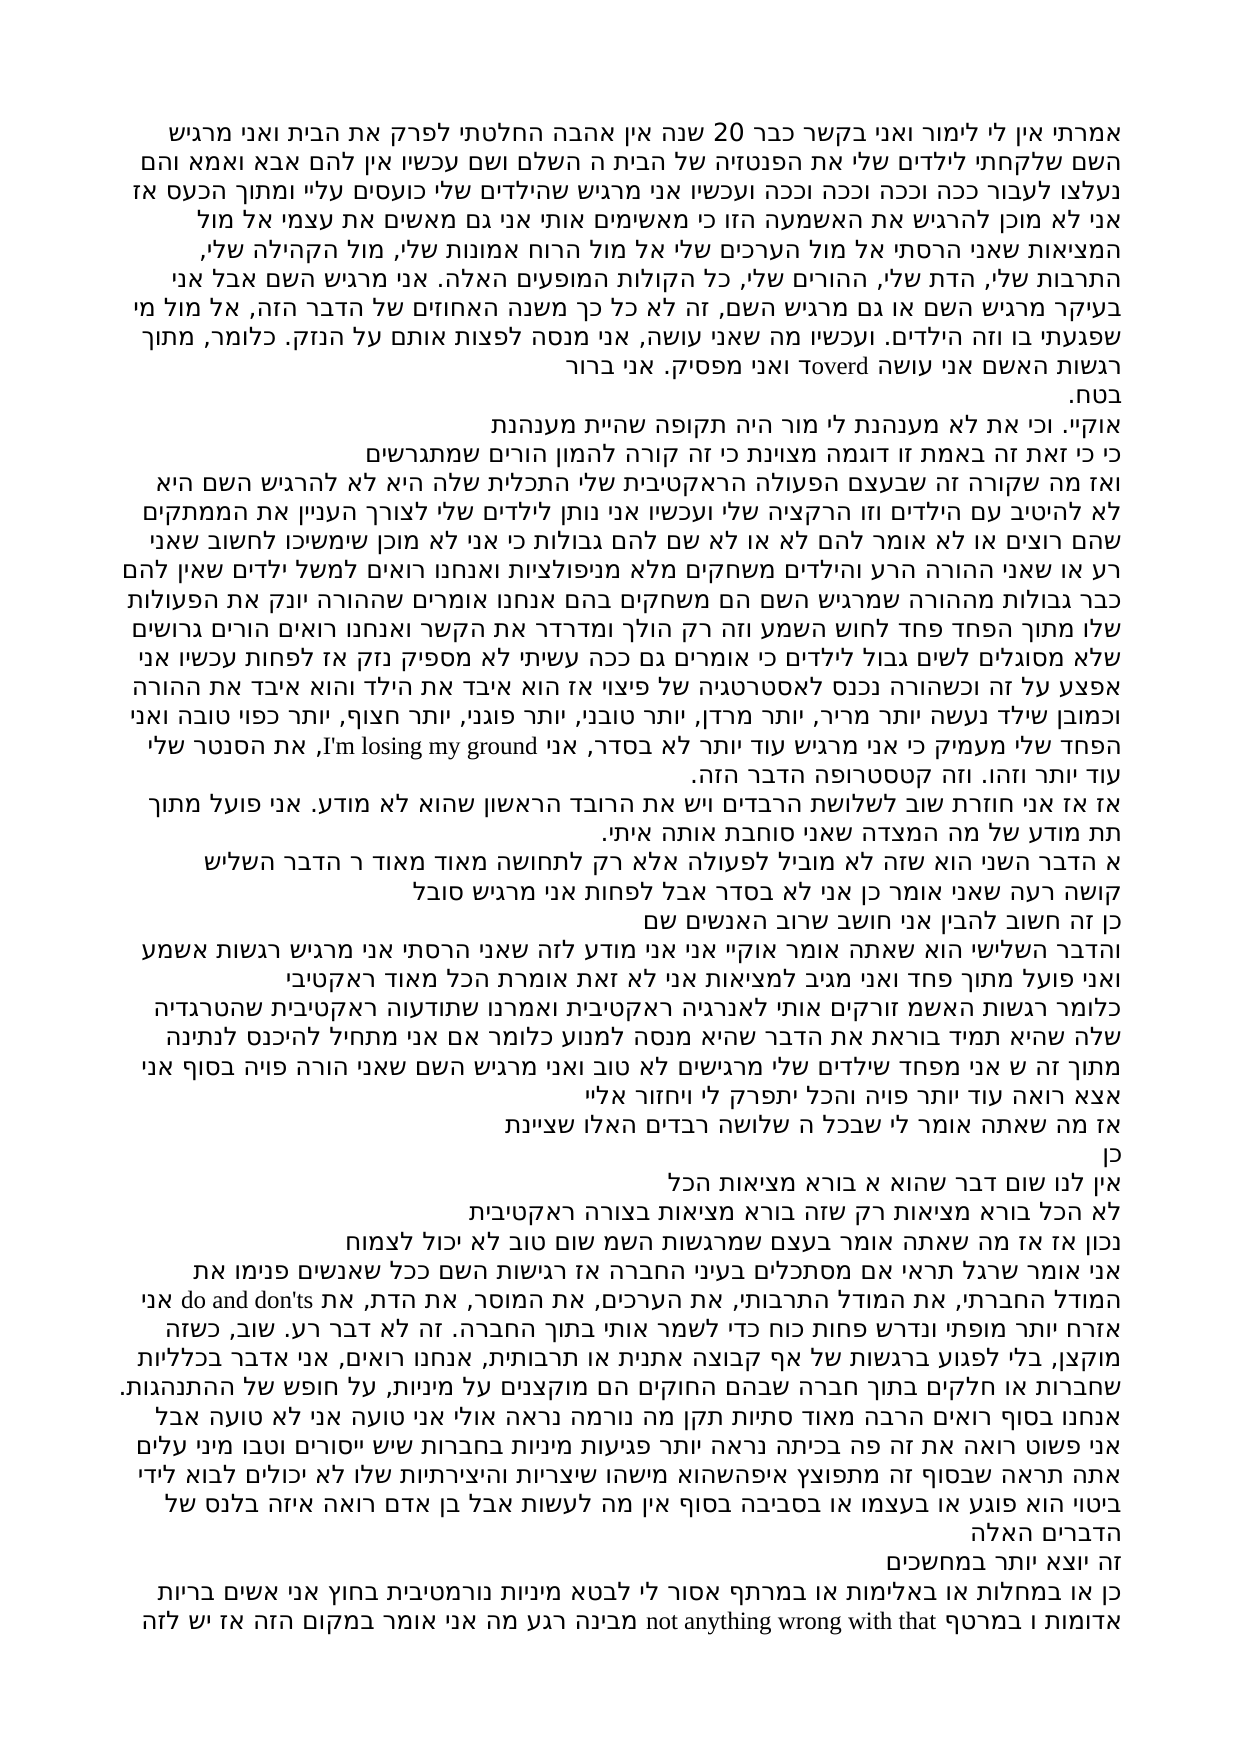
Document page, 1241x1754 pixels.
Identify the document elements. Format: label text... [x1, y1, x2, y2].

text הרובד השלישי הוא הרובד שמניע אותי לפעולה אבל היא גם ראקטיבית. כלומר זה כבר זה כבר יותר מודע אבל זה עדיין לא מהשורשים הנכונים. נגיד לצורך העניין שאני פירקתי עכשיו בבית אמרתי אין לי לימור ואני בקשר כבר 20 שנה אין אהבה החלטתי לפרק את הבית ואני מרגיש השם שלקחתי לילדים שלי את הפנטזיה של הבית ה השלם ושם עכשיו אין להם אבא ואמא והם נעלצו לעבור ככה וככה וככה וככה ועכשיו אני מרגיש שהילדים שלי כועסים עליי ומתוך הכעס אז אני לא מוכן להרגיש את האשמעה הזו כי מאשימים אותי אני גם מאשים את עצמי אל מול המציאות שאני הרסתי אל מול הערכים שלי אל מול הרוח אמונות שלי, מול הקהילה שלי, התרבות שלי, הדת שלי, ההורים שלי, כל הקולות המופעים האלה. אני מרגיש השם אבל אני בעיקר מרגיש השם או גם מרגיש השם, זה לא כל כך משנה האחוזים של הדבר הזה, אל מול מי שפגעתי בו וזה הילדים. ועכשיו מה שאני עושה, אני מנסה לפצות אותם על הנזק. כלומר, מתוך רגשות האשם אני עושה overdד ואני מפסיק. אני ברור [118, 118, 1122, 381]
text א הדבר השני הוא שזה לא מוביל לפעולה אלא רק לתחושה מאוד מאוד ר הדבר השליש [118, 847, 1122, 877]
text אז אז אני חוזרת שוב לשלושת הרבדים ויש את הרובד הראשון שהוא לא מודע. אני פועל מתוך תת מודע של מה המצדה שאני סוחבת אותה איתי. [118, 789, 1122, 847]
text והדבר השלישי הוא שאתה אומר אוקיי אני אני מודע לזה שאני הרסתי אני מרגיש רגשות אשמע ואני פועל מתוך פחד ואני מגיב למציאות אני לא זאת אומרת הכל מאוד ראקטיבי [118, 935, 1122, 993]
text בטח. [118, 381, 1122, 410]
text ואז מה שקורה זה שבעצם הפעולה הראקטיבית שלי התכלית שלה היא לא להרגיש השם היא לא להיטיב עם הילדים וזו הרקציה שלי ועכשיו אני נותן לילדים שלי לצורך העניין את הממתקים שהם רוצים או לא אומר להם לא או לא שם להם גבולות כי אני לא מוכן שימשיכו לחשוב שאני רע או שאני ההורה הרע והילדים משחקים מלא מניפולציות ואנחנו רואים למשל ילדים שאין להם כבר גבולות מההורה שמרגיש השם הם משחקים בהם אנחנו אומרים שההורה יונק את הפעולות שלו מתוך הפחד פחד לחוש השמע וזה רק הולך ומדרדר את הקשר ואנחנו רואים הורים גרושים שלא מסוגלים לשים גבול לילדים כי אומרים גם ככה עשיתי לא מספיק נזק אז לפחות עכשיו אני אפצע על זה וכשהורה נכנס לאסטרטגיה של פיצוי אז הוא איבד את הילד והוא איבד את ההורה וכמובן שילד נעשה יותר מריר, יותר מרדן, יותר טובני, יותר פוגני, יותר חצוף, יותר כפוי טובה ואני הפחד שלי מעמיק כי אני מרגיש עוד יותר לא בסדר, אני I'm losing my ground, את הסנטר שלי עוד יותר וזהו. וזה קטסטרופה הדבר הזה. [118, 468, 1122, 789]
text זה יוצא יותר במחשכים [118, 1548, 1122, 1577]
text כן או במחלות או באלימות או במרתף אסור לי לבטא מיניות נורמטיבית בחוץ אני אשים בריות אדומות ו במרטף not anything wrong with that מבינה רגע מה אני אומר במקום הזה אז יש לזה ערך אבל יש בזה גם כוחות פוגעניים אז החברה זקוקה לזה כי אחרת היינו עונסים גונבים רוצחים וכולי אבל אם אני טבוע כל הזמן ברגשות האשם שלי אז אנחנו בבעיה אוקיי ועכשיו השאלה היא כאילו מה הערך של הפרק הזה [118, 1577, 1122, 1635]
text אני אומר שרגל תראי אם מסתכלים בעיני החברה אז רגישות השם ככל שאנשים פנימו את המודל החברתי, את המודל התרבותי, את הערכים, את המוסר, את הדת, את do and don'ts אני אזרח יותר מופתי ונדרש פחות כוח כדי לשמר אותי בתוך החברה. זה לא דבר רע. שוב, כשזה מוקצן, בלי לפגוע ברגשות של אף קבוצה אתנית או תרבותית, אנחנו רואים, אני אדבר בכלליות שחברות או חלקים בתוך חברה שבהם החוקים הם מוקצנים על מיניות, על חופש של ההתנהגות. אנחנו בסוף רואים הרבה מאוד סתיות תקן מה נורמה נראה אולי אני טועה אני לא טועה אבל אני פשוט רואה את זה פה בכיתה נראה יותר פגיעות מיניות בחברות שיש ייסורים וטבו מיני עלים אתה תראה שבסוף זה מתפוצץ איפהשהוא מישהו שיצריות והיצירתיות שלו לא יכולים לבוא לידי ביטוי הוא פוגע או בעצמו או בסביבה בסוף אין מה לעשות אבל בן אדם רואה איזה בלנס של הדברים האלה [118, 1256, 1122, 1548]
text כן זה חשוב להבין אני חושב שרוב האנשים שם [118, 906, 1122, 935]
text כן [118, 1139, 1122, 1168]
text לא הכל בורא מציאות רק שזה בורא מציאות בצורה ראקטיבית [118, 1197, 1122, 1227]
text קושה רעה שאני אומר כן אני לא בסדר אבל לפחות אני מרגיש סובל [118, 877, 1122, 906]
text אז מה שאתה אומר לי שבכל ה שלושה רבדים האלו שציינת [118, 1110, 1122, 1139]
text נכון אז אז מה שאתה אומר בעצם שמרגשות השמ שום טוב לא יכול לצמוח [118, 1227, 1122, 1256]
text כלומר רגשות האשמ זורקים אותי לאנרגיה ראקטיבית ואמרנו שתודעוה ראקטיבית שהטרגדיה שלה שהיא תמיד בוראת את הדבר שהיא מנסה למנוע כלומר אם אני מתחיל להיכנס לנתינה מתוך זה ש אני מפחד שילדים שלי מרגישים לא טוב ואני מרגיש השם שאני הורה פויה בסוף אני אצא רואה עוד יותר פויה והכל יתפרק לי ויחזור אליי [118, 993, 1122, 1110]
text כי כי זאת זה באמת זו דוגמה מצוינת כי זה קורה להמון הורים שמתגרשים [118, 439, 1122, 468]
text אוקיי. וכי את לא מענהנת לי מור היה תקופה שהיית מענהנת [118, 410, 1122, 439]
text אין לנו שום דבר שהוא א בורא מציאות הכל [118, 1168, 1122, 1197]
